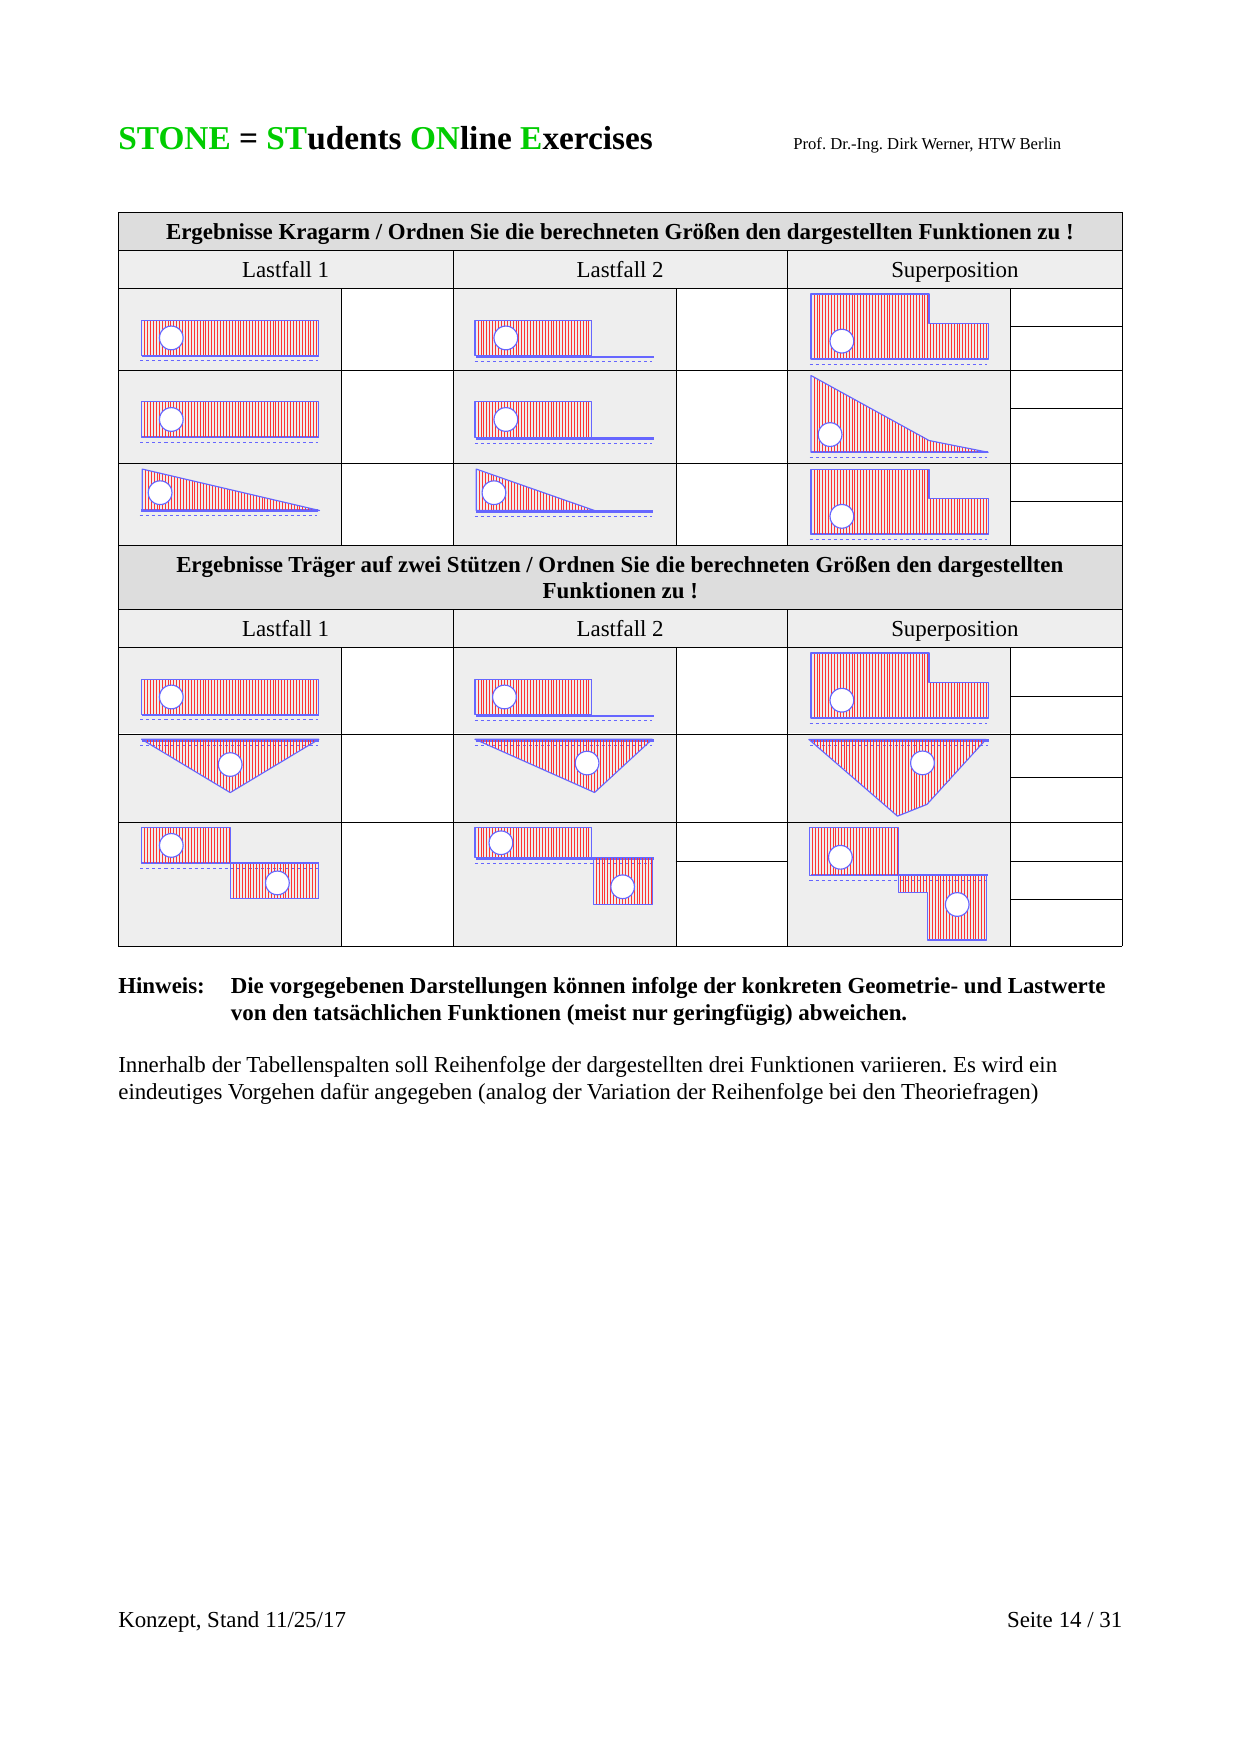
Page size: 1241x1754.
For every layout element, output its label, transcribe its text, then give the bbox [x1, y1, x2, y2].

table_cell Lastfall 1 [119, 251, 453, 288]
table_cell Lastfall 1 [119, 610, 453, 647]
table_cell [677, 862, 787, 946]
table_cell [1011, 502, 1122, 545]
table_cell [119, 371, 341, 463]
table_cell [1011, 778, 1122, 822]
table_cell [1011, 697, 1122, 733]
table_cell Superposition [788, 251, 1122, 288]
table_cell [677, 823, 787, 861]
table_cell [454, 648, 676, 733]
table_cell [119, 648, 341, 733]
table_cell [454, 289, 676, 370]
table_cell [342, 735, 453, 822]
table_header Ergebnisse Träger auf zwei Stützen / Ordnen Sie die berechneten Größen den dargestellten Funktionen zu ! [119, 546, 1122, 609]
table_cell [1011, 735, 1122, 777]
table_cell [788, 371, 1010, 463]
table_cell [677, 648, 787, 733]
text Innerhalb der Tabellenspalten soll Reihenfolge der dargestellten drei Funktionen variieren. Es wird ein eindeutiges Vorgehen dafür angegeben (analog der Variation der Reihenfolge bei den Theoriefragen) [118, 1051, 1122, 1104]
table_cell [1011, 371, 1122, 408]
table_cell [342, 289, 453, 370]
table_cell [119, 289, 341, 370]
table_cell Lastfall 2 [454, 610, 787, 647]
table_cell [677, 735, 787, 822]
table_cell [1011, 862, 1122, 899]
table_cell [677, 289, 787, 370]
table_cell [454, 823, 676, 946]
table_cell [1011, 289, 1122, 326]
table_cell [342, 371, 453, 463]
table_cell [1011, 900, 1122, 946]
table_cell [454, 735, 676, 822]
table_cell [1011, 464, 1122, 501]
table_cell [1011, 409, 1122, 463]
table_cell [1011, 648, 1122, 696]
table_cell [788, 648, 1010, 733]
table_cell [1011, 327, 1122, 370]
table_cell [342, 823, 453, 946]
table_cell [788, 735, 1010, 822]
text Hinweis: Die vorgegebenen Darstellungen können infolge der konkreten Geometrie- und Lastwerte [118, 972, 1122, 999]
table_cell [677, 464, 787, 545]
table_cell [788, 289, 1010, 370]
table_cell Lastfall 2 [454, 251, 787, 288]
table_cell [1011, 823, 1122, 861]
table_cell Superposition [788, 610, 1122, 647]
table_cell [788, 823, 1010, 946]
table_cell [342, 648, 453, 733]
table_cell [454, 464, 676, 545]
table_cell [788, 464, 1010, 545]
table_cell [119, 464, 341, 545]
table_cell [119, 823, 341, 946]
text von den tatsächlichen Funktionen (meist nur geringfügig) abweichen. [118, 999, 1122, 1025]
table_cell [342, 464, 453, 545]
table_cell [454, 371, 676, 463]
table_cell [677, 371, 787, 463]
table_header Ergebnisse Kragarm / Ordnen Sie die berechneten Größen den dargestellten Funktionen zu ! [119, 213, 1122, 250]
table_cell [119, 735, 341, 822]
